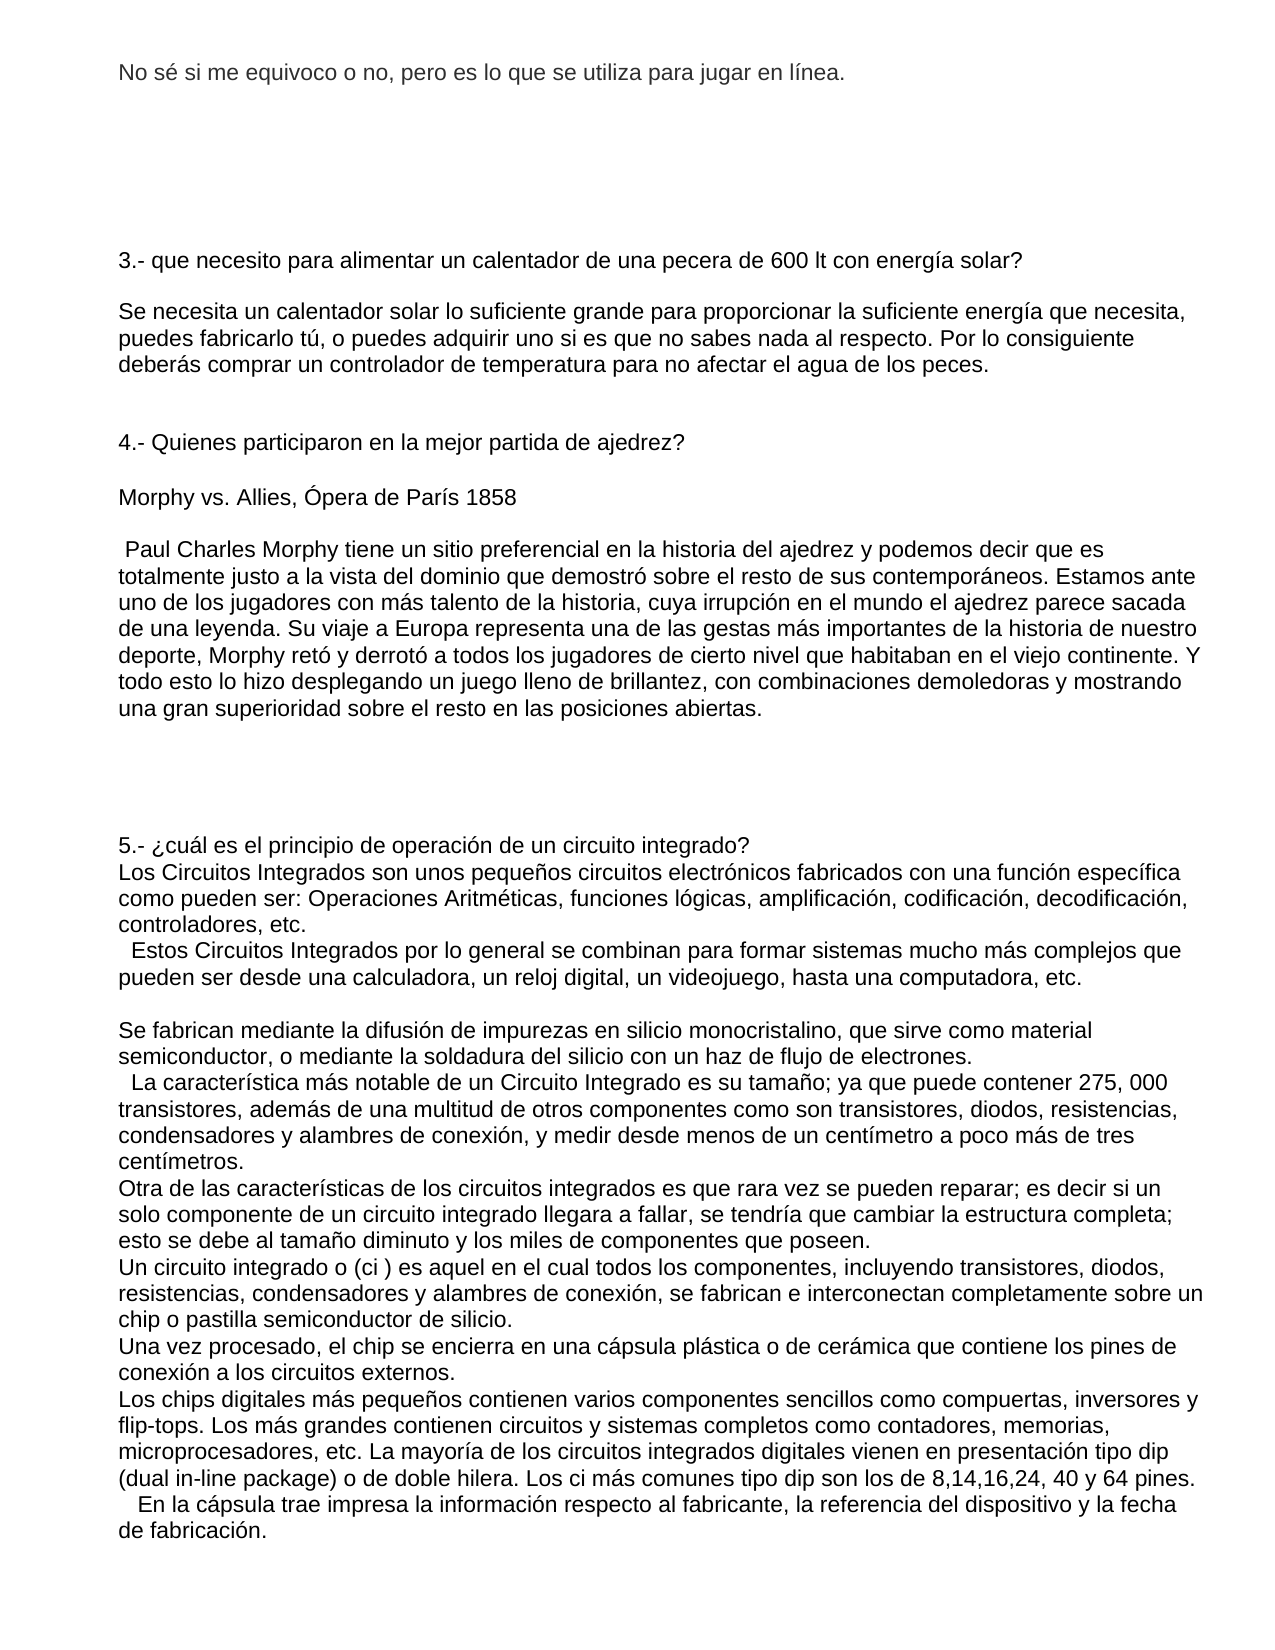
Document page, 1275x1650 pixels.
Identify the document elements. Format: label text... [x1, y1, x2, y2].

text Estos Circuitos Integrados por lo general se combinan para formar sistemas mucho más complejos que pueden ser desde una calculadora, un reloj digital, un videojuego, hasta una computadora, etc. [118, 937, 1205, 990]
text Los Circuitos Integrados son unos pequeños circuitos electrónicos fabricados con una función específica como pueden ser: Operaciones Aritméticas, funciones lógicas, amplificación, codificación, decodificación, controladores, etc. [118, 858, 1205, 937]
text En la cápsula trae impresa la información respecto al fabricante, la referencia del dispositivo y la fecha de fabricación. [118, 1491, 1205, 1544]
text Se necesita un calentador solar lo suficiente grande para proporcionar la suficiente energía que necesita, puedes fabricarlo tú, o puedes adquirir uno si es que no sabes nada al respecto. Por lo consiguiente deberás comprar un controlador de temperatura para no afectar el agua de los peces. [118, 298, 1205, 377]
text Los chips digitales más pequeños contienen varios componentes sencillos como compuertas, inversores y flip-tops. Los más grandes contienen circuitos y sistemas completos como contadores, memorias, microprocesadores, etc. La mayoría de los circuitos integrados digitales vienen en presentación tipo dip (dual in-line package) o de doble hilera. Los ci más comunes tipo dip son los de 8,14,16,24, 40 y 64 pines. [118, 1386, 1205, 1491]
text Se fabrican mediante la difusión de impurezas en silicio monocristalino, que sirve como material semiconductor, o mediante la soldadura del silicio con un haz de flujo de electrones. [118, 1017, 1205, 1069]
text Paul Charles Morphy tiene un sitio preferencial en la historia del ajedrez y podemos decir que es totalmente justo a la vista del dominio que demostró sobre el resto de sus contemporáneos. Estamos ante uno de los jugadores con más talento de la historia, cuya irrupción en el mundo el ajedrez parece sacada de una leyenda. Su viaje a Europa representa una de las gestas más importantes de la historia de nuestro deporte, Morphy retó y derrotó a todos los jugadores de cierto nivel que habitaban en el viejo continente. Y todo esto lo hizo desplegando un juego lleno de brillantez, con combinaciones demoledoras y mostrando una gran superioridad sobre el resto en las posiciones abiertas. [118, 536, 1205, 721]
text 5.- ¿cuál es el principio de operación de un circuito integrado? [118, 832, 1205, 858]
text La característica más notable de un Circuito Integrado es su tamaño; ya que puede contener 275, 000 transistores, además de una multitud de otros componentes como son transistores, diodos, resistencias, condensadores y alambres de conexión, y medir desde menos de un centímetro a poco más de tres centímetros. [118, 1069, 1205, 1175]
text No sé si me equivoco o no, pero es lo que se utiliza para jugar en línea. [118, 59, 1205, 86]
text 4.- Quienes participaron en la mejor partida de ajedrez? [118, 428, 1205, 455]
text Un circuito integrado o (ci ) es aquel en el cual todos los componentes, incluyendo transistores, diodos, resistencias, condensadores y alambres de conexión, se fabrican e interconectan completamente sobre un chip o pastilla semiconductor de silicio. [118, 1254, 1205, 1333]
text Una vez procesado, el chip se encierra en una cápsula plástica o de cerámica que contiene los pines de conexión a los circuitos externos. [118, 1333, 1205, 1386]
text Otra de las características de los circuitos integrados es que rara vez se pueden reparar; es decir si un solo componente de un circuito integrado llegara a fallar, se tendría que cambiar la estructura completa; esto se debe al tamaño diminuto y los miles de componentes que poseen. [118, 1175, 1205, 1254]
text 3.- que necesito para alimentar un calentador de una pecera de 600 lt con energía solar? [118, 247, 1205, 273]
text Morphy vs. Allies, Ópera de París 1858 [118, 484, 1205, 510]
